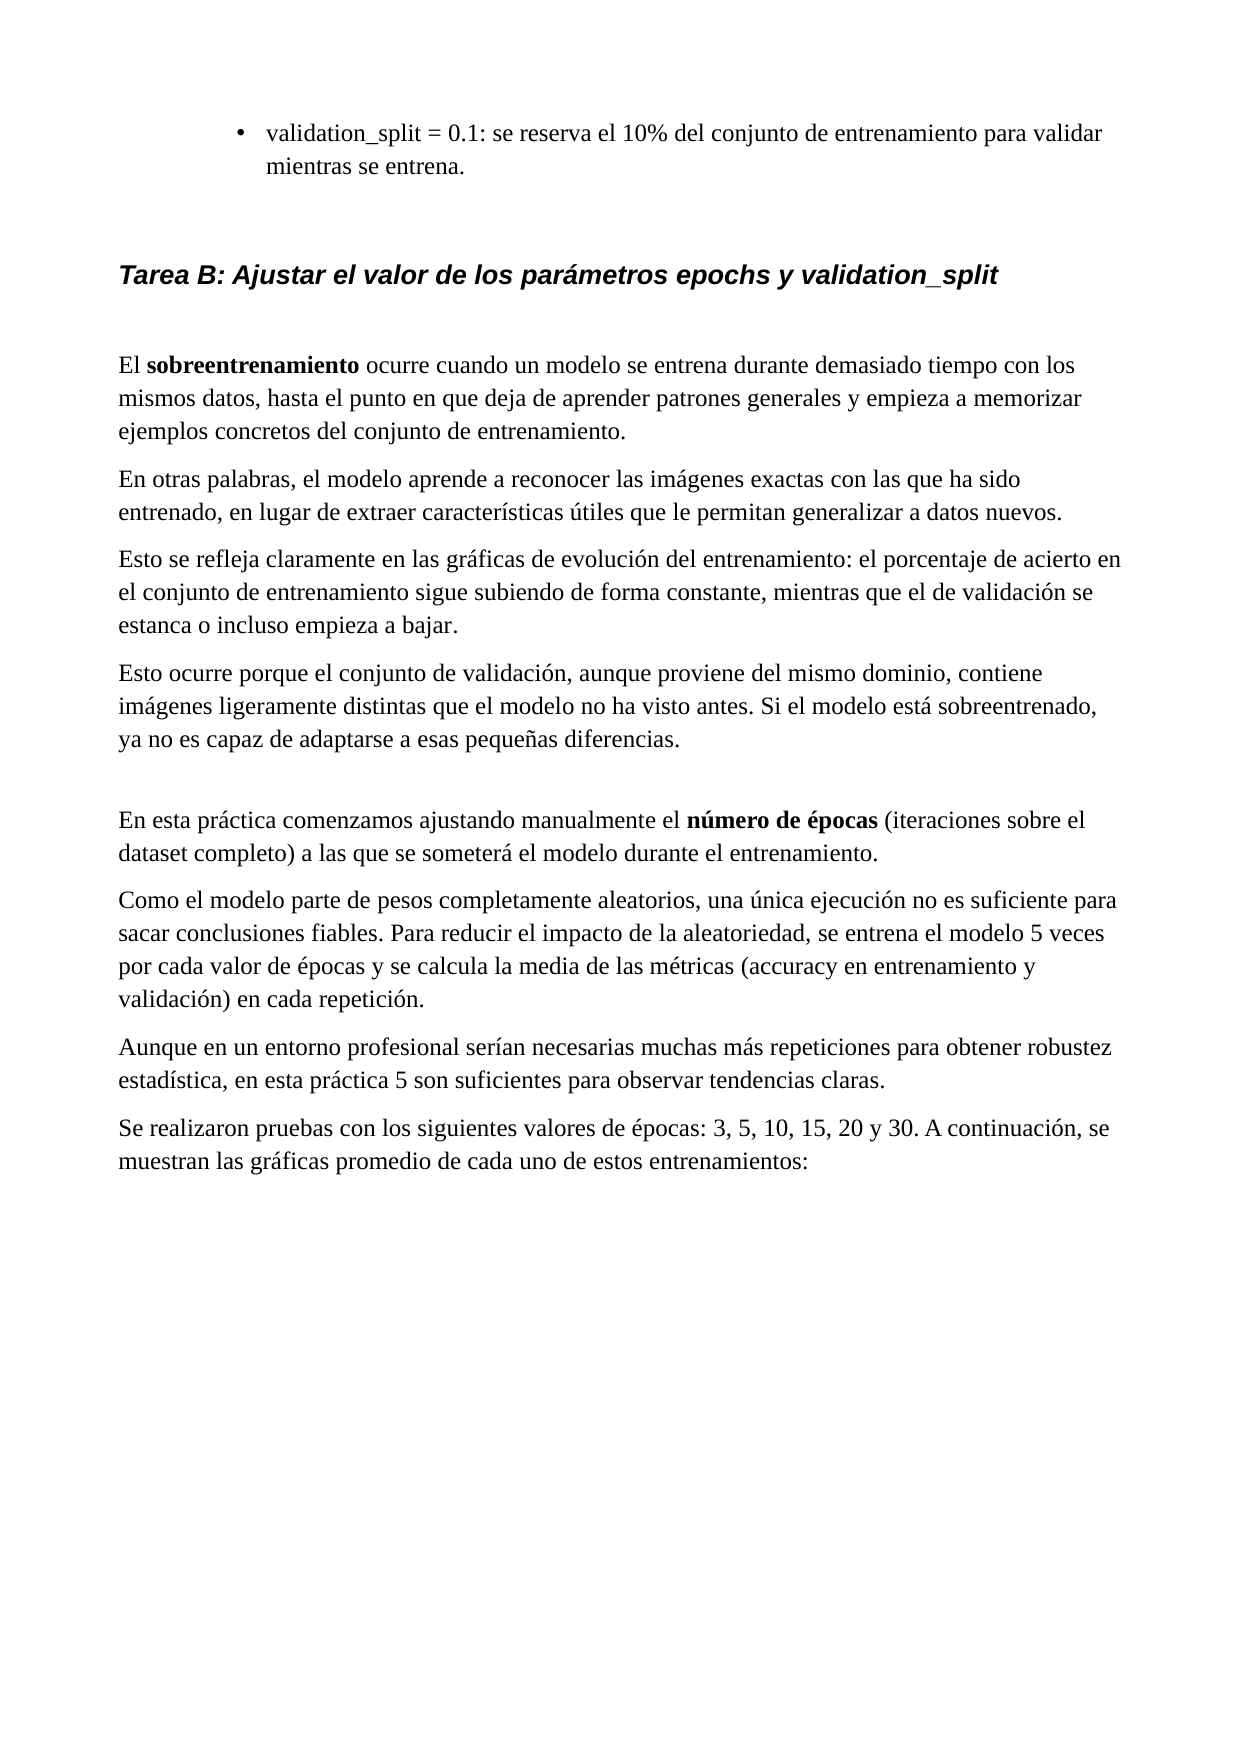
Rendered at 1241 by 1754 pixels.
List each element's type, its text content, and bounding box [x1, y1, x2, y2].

text El sobreentrenamiento ocurre cuando un modelo se entrena durante demasiado tiempo con los mismos datos, hasta el punto en que deja de aprender patrones generales y empieza a memorizar ejemplos concretos del conjunto de entrenamiento. [118, 350, 1122, 445]
text Aunque en un entorno profesional serían necesarias muchas más repeticiones para obtener robustez estadística, en esta práctica 5 son suficientes para observar tendencias claras. [118, 1032, 1122, 1094]
list validation_split = 0.1: se reserva el 10% del conjunto de entrenamiento para validar mientras se entrena. [236, 118, 1122, 180]
text Esto ocurre porque el conjunto de validación, aunque proviene del mismo dominio, contiene imágenes ligeramente distintas que el modelo no ha visto antes. Si el modelo está sobreentrenado, ya no es capaz de adaptarse a esas pequeñas diferencias. [118, 658, 1122, 786]
text En esta práctica comenzamos ajustando manualmente el número de épocas (iteraciones sobre el dataset completo) a las que se someterá el modelo durante el entrenamiento. [118, 805, 1122, 867]
text Como el modelo parte de pesos completamente aleatorios, una única ejecución no es suficiente para sacar conclusiones fiables. Para reducir el impacto de la aleatoriedad, se entrena el modelo 5 veces por cada valor de épocas y se calcula la media de las métricas (accuracy en entrenamiento y validación) en cada repetición. [118, 885, 1122, 1013]
text Se realizaron pruebas con los siguientes valores de épocas: 3, 5, 10, 15, 20 y 30. A continuación, se muestran las gráficas promedio de cada uno de estos entrenamientos: [118, 1113, 1122, 1174]
text Esto se refleja claramente en las gráficas de evolución del entrenamiento: el porcentaje de acierto en el conjunto de entrenamiento sigue subiendo de forma constante, mientras que el de validación se estanca o incluso empieza a bajar. [118, 544, 1122, 639]
text En otras palabras, el modelo aprende a reconocer las imágenes exactas con las que ha sido entrenado, en lugar de extraer características útiles que le permitan generalizar a datos nuevos. [118, 464, 1122, 526]
subtitle Tarea B: Ajustar el valor de los parámetros epochs y validation_split [118, 259, 1122, 290]
